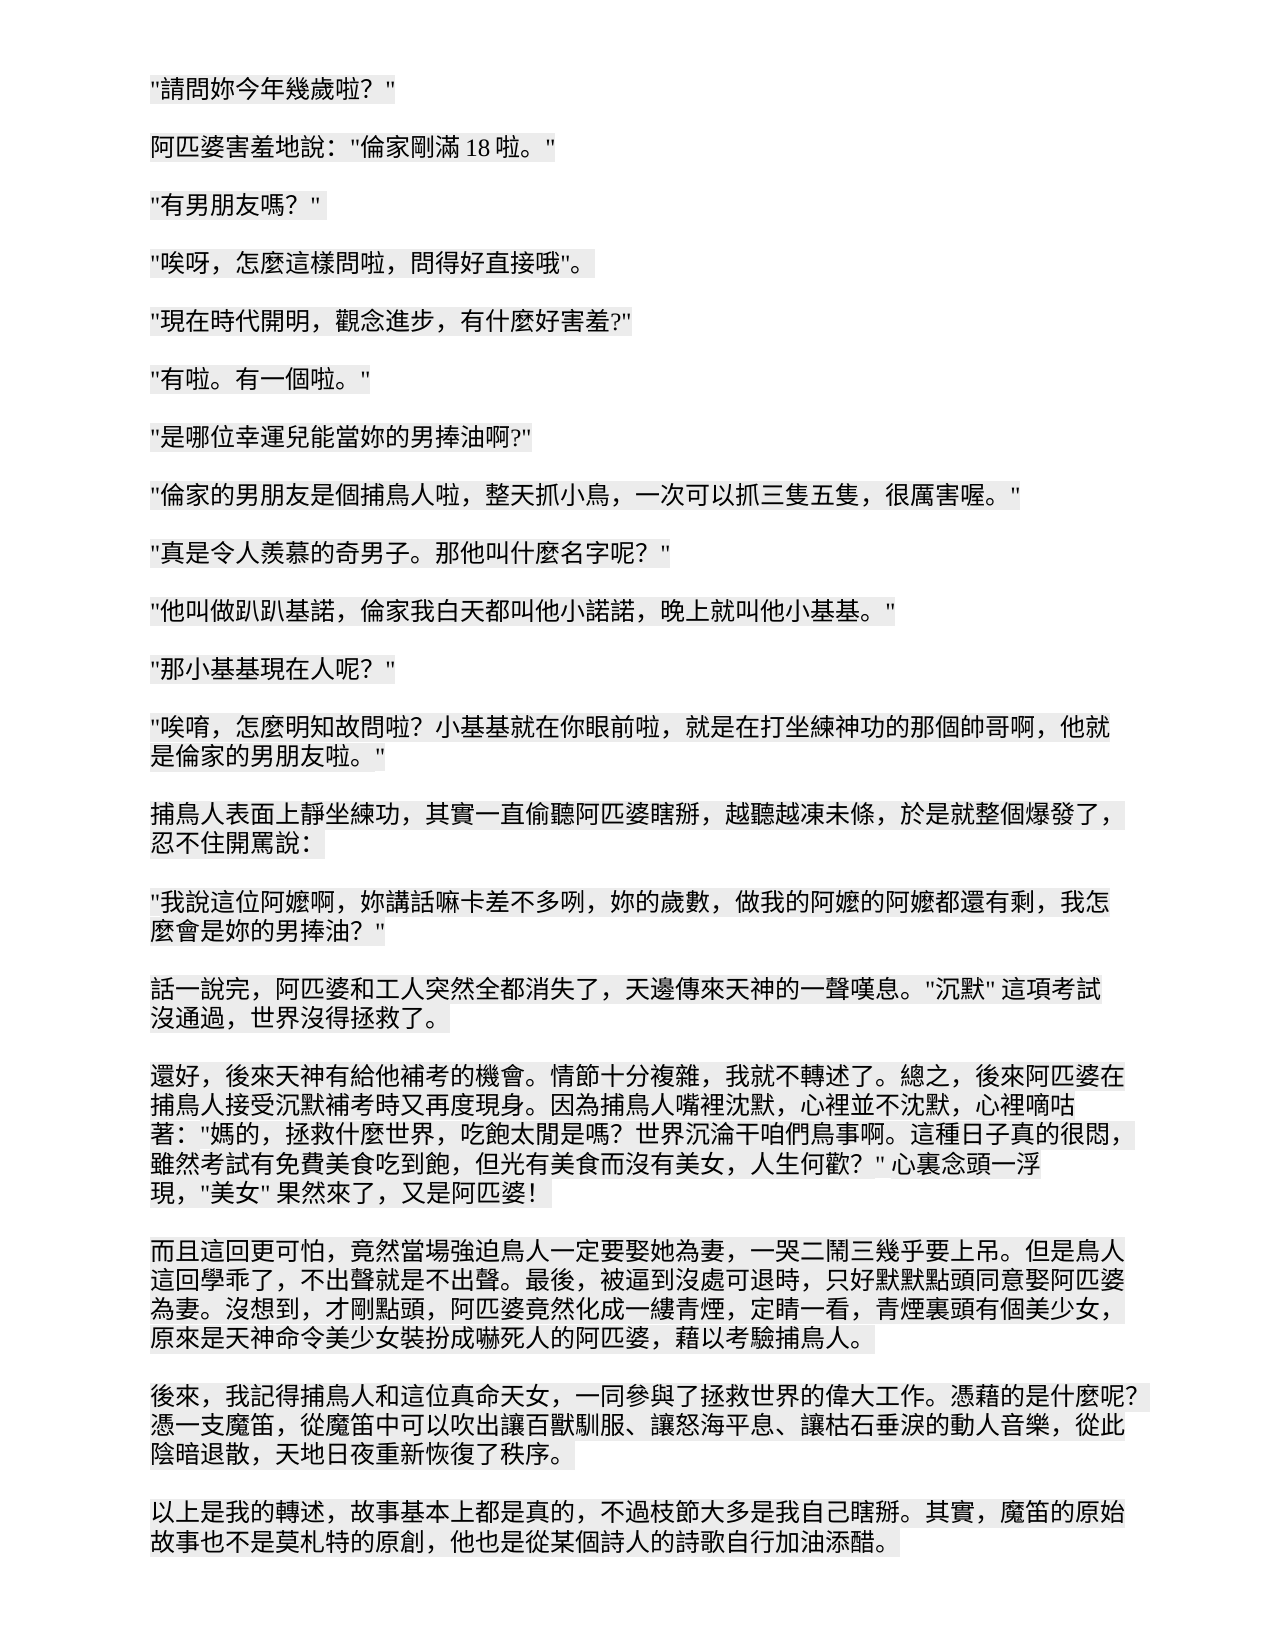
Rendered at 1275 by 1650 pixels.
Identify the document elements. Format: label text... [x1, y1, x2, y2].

text 身邊有人常懷疑我轉述世界名著的真實性。真的是那樣嗎？人家世界文學大師會那樣低級地寫東西嗎？"等待果陀" 何等名著，會出現什麼 "自己講笑話自己笑到尿褲子" 的情節嗎？ 基本上，我的轉述應該都是真的，但你知道，轉述這東西就跟翻譯詩一樣，難免加油添醋；有時是故意瞎掰，例如我敢保證等待果陀裏絕對沒有 "口吃患者買汽水" 的笑話；有時則是記憶難免有誤，畢竟自從大學畢業後，我就幾乎不再閱讀這些所謂 "閒書"，而全在學術書堆裏打滾了。這些閒書，大部份是在國中和國小階段讀的，另一部份是在念大學時。直到最近一兩年，因為每周甚至每天大量時間都在等車、坐車，零碎時間很多，才有一點機會重新複習這些閒書。 總之，如果你是在寫論文或寫一些正經八百的文章，千萬別從我的轉述中直接取用，因為你很可能會以為等待果陀裏頭真的有 "口吃患者買汽水" 的笑話。至於劇中那兩位主角是不是真的自己講笑話自己笑到尿褲子，其實我也不確定；加油添醋久了，有時連自己也搞不清哪個故事才是原版，哪個是我的改編。 我常講故事，做為一種自慰，我是說自己安慰自己；因為沒有聽眾，只能講給自己聽。有時痛苦一來，每天得給自己在心裏頭講上十幾個故事。 身邊有人也經常納悶，我的記憶力怎麼那麼好？怎麼可能記得三、四十年前讀過的書，記得那麼多的故事、情節與人物？其實我 "宛如影印機一般" 的記憶力，早在念完小學之後，就被所謂教育給摧殘得支離破碎了。我並不是記憶力好，而是念念不忘。如果你心裏總是惦記著某個人物情節影像聲音，無時無刻縈繞心頭揮之不去，你還會忘記嗎？你會忘記楊過嗎？你會忘記令狐沖嗎？你會忘記包法利夫人嗎？你會忘記浮士德嗎？你會忘記安魂曲嗎？你會忘記地下社會裏新娘飛起來、朝井底丟花的那一幕嗎？你會忘記她的傻帽新郎溺水而亡被鬼新娘所救的那一幕嗎？ 當然，你不可能記住所有細節。有時之所以還記得，也許是因為某種原因。例如我約略記得等待果陀裏那兩個傻帽的名字，一個叫什麼米爾的；聽到米爾我都會很緊張，以為是在叫我 (艾米爾--emir)，名字跟我很像。 至於另一個就記不得了，只記得跟動情激素Estrogen的英文發音有點像。動情先生個性好像比較悲觀，老是說果陀不會來了，不如上吊算了。但他很奇怪，自己想上吊，卻總是邀請emir先試試。動情先生自己解下褲腰帶，掛上樹枝，然後說，"來，emir，你先"。emir說，"是你要上吊，怎麼叫我先呢？" 動情先生說，"那怎麼是我先呢?" emir說，"因為你比較輕啊。" 動情先生想想也對，於是就上吊試試看什麼感覺 (警語：危險動作，小朋友不要學)，還好樹枝斷了，但他仍然每天嚷著說人生荒謬無趣，不如上吊算了。 搞笑不一定可笑。一個悲劇主角，不一定得老是一副苦瓜臉。一個痛苦的人，當痛苦到了一種極致，他總是會惦記著一些美好而愉悅的往事或故事；即便是一個古老的千年舊夢，他也都還能記得，並不是因為他記憶力好，而是因為他念念不忘。可悲之處或許也正因為他始終忘不了生命曾經有過的一切美好。要是他腦海裏沒有那些好笑的、好玩的、動人的、迷死人的、椎心刺骨的故事或往事，說不定他的痛苦與悲劇反而會少一些。 還記得叱吒風雲的 "大國民" 嗎？至死念念不忘 rose bud(玫瑰花蕾)，死的時候還一直喊著rose bud, rose bud。大家很納悶，什麼是rose bud？什麼東西那麼重要，讓一代梟雄至死掛念？後來謎底揭曉，原來rose bud是他小時候玩的雪橇上頭的字樣；小小大國民那時才幾歲，正在雪地上玩著雪橇，就是那一天，他和他媽媽被迫分離了。 痛苦即便不一定是一種 "好人" 的特徵，至少也是一種 "人" 的記號。許多時候，有那樣的痛苦，於是就有了那樣的幽默。維根斯坦說，"幽默不是講笑話的本事，而是一種生活方式。" 一個東西之所以會 "好笑"，自然是因為它跟現實之間拉開了一種距離，就像企圖脫離地心引力那樣，從中產生一種人事時空 "異化" 了的趣味；你跟現實的距離遠了，靈魂出竅了，低頭看著腳下的可悲現實，自然也使得生命似乎變得更能忍受。 我是這麼理解莫札特的，他真的很好笑，生活不管如何顛沛挫折，情感思維不拘如何深邃沉重，幼稚到爆的赤子情懷卻似乎始終存在。有人懷疑那樣一種口無遮攔的低級幽默是一種病，但根據我的專業判斷，應該不是。那不是病，那是一種...一種什麼呢，其實我也找不到適當的詞，但我想我能由衷體會，也許可以說那是一種命一種個性吧，上天指派的一種宿命；他就是那樣的人，他就是那樣地活著，由不得他自己。 莫札特臨死前的最後一齣歌劇就是魔笛。我先前說錯了，我說齊克果讚揚魔笛是神聖的完美作品，我說錯了，一時想到唐喬凡尼去了。齊克果讚揚的當然是唐喬凡尼那樣一種充滿罪與罰成份的沉重作品，而不會是魔笛這樣的神怪童話。 莫札特顯然很喜歡魔笛裏頭那個很搞笑的捕鳥人。當我一個人在外面做事、等車或發呆，有時想到一些好笑的情節或故事，仍然會忍不住微笑。旁邊的人可能會覺得奇怪，這個人怎麼突然自己對著空氣微笑？ 記得捕鳥人 (名叫趴趴基諾) 和王子 (男主角的名字我反倒記不得)，必須接受三道考驗，才能拯救世界，才能讓天地合一，讓四季循環，讓陽光與黑夜各自回到它應有的位置。其中一道考驗就是沉默。我創辦的忍教裡頭其實也有這門心法，又稱七忍功，但至今還沒有人練成這套神功。簡單說就是抹黑由人，笑弄由人，糟蹋由人，都還是能忍忍忍忍忍忍忍地寫出七個忍字。捕鳥人是個俗人，自然不可能練成這套沉默心法。 話說 "沉默" 考試那天，鳥人很渴，一直想要喝水，想著想著，果然就有人拿水來了，原來是阿匹婆帶著兩名工人搬來一桶水。喝完水之後，捕鳥人就和王子繼續打坐，繼續接受 "沉默" 的考驗。沒想到，阿匹婆和工人卻當場聊起天來。工人問她： "請問妳今年幾歲啦？" 阿匹婆害羞地說："倫家剛滿18啦。" "有男朋友嗎？" "唉呀，怎麼這樣問啦，問得好直接哦"。 "現在時代開明，觀念進步，有什麼好害羞?" "有啦。有一個啦。" "是哪位幸運兒能當妳的男捧油啊?" "倫家的男朋友是個捕鳥人啦，整天抓小鳥，一次可以抓三隻五隻，很厲害喔。" "真是令人羨慕的奇男子。那他叫什麼名字呢？" "他叫做趴趴基諾，倫家我白天都叫他小諾諾，晚上就叫他小基基。" "那小基基現在人呢？" "唉唷，怎麼明知故問啦？小基基就在你眼前啦，就是在打坐練神功的那個帥哥啊，他就是倫家的男朋友啦。" 捕鳥人表面上靜坐練功，其實一直偷聽阿匹婆瞎掰，越聽越凍未條，於是就整個爆發了，忍不住開罵說： "我說這位阿嬤啊，妳講話嘛卡差不多咧，妳的歲數，做我的阿嬤的阿嬤都還有剩，我怎麼會是妳的男捧油？" 話一說完，阿匹婆和工人突然全都消失了，天邊傳來天神的一聲嘆息。"沉默" 這項考試沒通過，世界沒得拯救了。 還好，後來天神有給他補考的機會。情節十分複雜，我就不轉述了。總之，後來阿匹婆在捕鳥人接受沉默補考時又再度現身。因為捕鳥人嘴裡沈默，心裡並不沈默，心裡嘀咕著："媽的，拯救什麼世界，吃飽太閒是嗎？世界沉淪干咱們鳥事啊。這種日子真的很悶，雖然考試有免費美食吃到飽，但光有美食而沒有美女，人生何歡？" 心裏念頭一浮現，"美女" 果然來了，又是阿匹婆！ 而且這回更可怕，竟然當場強迫鳥人一定要娶她為妻，一哭二鬧三幾乎要上吊。但是鳥人這回學乖了，不出聲就是不出聲。最後，被逼到沒處可退時，只好默默點頭同意娶阿匹婆為妻。沒想到，才剛點頭，阿匹婆竟然化成一縷青煙，定睛一看，青煙裏頭有個美少女，原來是天神命令美少女裝扮成嚇死人的阿匹婆，藉以考驗捕鳥人。 後來，我記得捕鳥人和這位真命天女，一同參與了拯救世界的偉大工作。憑藉的是什麼呢？憑一支魔笛，從魔笛中可以吹出讓百獸馴服、讓怒海平息、讓枯石垂淚的動人音樂，從此陰暗退散，天地日夜重新恢復了秩序。 以上是我的轉述，故事基本上都是真的，不過枝節大多是我自己瞎掰。其實，魔笛的原始故事也不是莫札特的原創，他也是從某個詩人的詩歌自行加油添醋。 我想我能理解莫札特。我總是在他的一些 "低級幽默" 中能感受到他一種難以言喻的悲劇和痛苦。如果沒有那樣一種痛苦，何來音樂？何需音樂？如果沒有那樣一種痛苦，大概也不會有那樣一些粗鄙搞笑。生命美好，但依然可悲，特別是所謂天才，也許更是一番無從言說、難以名狀的痛苦。這樣的痛苦與可悲之深沉，並非來自它的規模之巨大，而是來自於它 "一個人，沒有同類" 的獨特性。 我從伍迪艾倫的身上，常能感受到他的一種極為 "政治不正確" 的想法，那就是，我覺得他似乎認為天才不應該以一般世俗道德來評價，天才有他自身的道德體系。 我知道這樣的想法聽起來很刺耳，很不正確，但其實我是十分認同的。當然，重點是：誰是天才？誰不是？誰說了算？不管怎麼樣，即便是完全把人類的智能與才華徹底看扁看輕看淡、非常 "宗教" 的維根斯坦都不否認在你我之中確實存在著一些極為特殊的天才。與其說天才是某種技藝的極致表現，不如說他其實就是一種生命的特殊形式，他有他自己的存活方式，有他自己的世界。 你當然還是可以評價他，但你首先必須能夠聰明到足以理解他，進入他所屬的世界，然後你才有可能以他的世界所屬的標準來評價他，而不是套用世俗規範。就好像你只能以大海的標準來評價屬於大海的生物，你只能以屬於天空的標準來評價屬於天空的物種，你不能批評他怎麼不在地面上匍匐前進，你也不能嘲笑他怎麼不吃草，因為他不是以那樣的方式活著；對你來說是美食，對他來說卻很可能一點意義也沒有，甚至逃之唯恐不及。 天才的世界之所以應該如此另眼相看，並非因其崇高，而是因其獨特。"王爾德說，我可以抵抗一切，除了誘惑。" 哪隻魚能抵抗來自大海的誘惑？哪隻鳥不嚮往著天空？ 我常覺得，天才還有個特徵，可以用一個大寫的英文字來形容：MUST！有句俗話說："非不為也，實不能也。" 天才往往很怪，人家往東他往西，人家上山他下海，人家向上提昇他卻努力沉淪，但這並不是因為他不肯這樣不肯那樣，而是就算他肯，他也做不到，因為他受制於一種彷彿上天命定的MUST，他非得這樣那樣不可，不是他能做主，就像一條魚不可能走斑馬線一樣，他不可能違逆他的基因宿命。就算他肯，他也做不到。 正因為這樣一種獨特性，讓他比一般凡夫俗子更能輕易掌握某種技藝才華，因為那套才華原本就刻印在他的血液基因裏，原本就屬於他的世界。莫札特說，他並不是在創作，他只是把腦海裏已經存在的音符寫下來。但我們一般人卻絞盡腦汁，硬是要想出個什麼靈感。這就好比說人再怎麼學游泳，都不可能游得比任何一隻小魚好，因為游泳原本就屬於魚的世界的一種生存方式。 這其實也說明了，為何天才總是如此看輕看淡看扁甚至毫不珍惜自身驚人的才華，就好像魚不可能看重游泳一樣，就算游得再好的魚，也不會因此得意洋洋。從這裏你也能看出天才與蠢才的基本差異。一個人，如果得意洋洋於某一種本事或所謂才華或什麼智商或什麼成就，那其實也恰恰意味著這就是個典型的蠢才。 通常來講，越是低能者，往往也越是得意非凡；所謂器小易盈，彷彿懂得某種知識或技術或才華或人為的智商測驗考了幾分很厲害似的。許多時候，根本連才華也稱不上，不過只是當個官，當個教授，當個院長，出國比賽得了什麼獎，或是成為研究生什麼的，蠢才們的嘴臉馬上就會完全變了個樣，不堪入目。我認識很多這種人，俯拾皆是。 相反地，你看那些真正的天才，他們不但不會為其所謂才華而有一絲得意傲慢，而且往往看輕看淡看扁，甚且從中感到一種痛苦與無奈，因為那些所謂才華不是他選擇的，而是才華選擇了他，他得服從於生命中這樣一個大寫的MUST！ 我很不喜歡使用天才一詞，因為這辭彙已經被污染扭曲成另外一種帶有虛榮與驕傲的意涵。但是，天才怎麼可能得意，怎麼可能傲慢呢？低能的蠢蛋才會得意洋洋，甚至自我滿意度破表。 這種蠢蛋市面上多得是，醫界學界特別多，放眼皆是，例如那位好像根本不知道自己在幹什麼的柯大帥便是典型一例。我不難想像天才的痛苦、自貶甚至自暴自棄，倒是很難想像，當一個人的智能與見識如此拙劣到嚇死人的地步，怎麼會一點點病識感也沒有？我就算再怎麼笨，肯定也都能大約知道自己笨到什麼程度；就好像一個醜八怪，怎麼可能會以為自己美如天仙或潘安再世？這意味著，某些人，愚蠢程度之深，其實是深不見底的，以致於讓他根本看不見自己嚇死人的愚蠢與低能。不信，請看： https://goo.gl/2mCM85 (真的很難想像這個社會究竟怎麼了？忍耐力竟然如此之高，似乎只要顏色對了，一切便都可忍耐；再怎麼低能惡搞瞎搞也沒關係，再怎麼道德敗壞無恥下流栽贓做假抹黑捏造自導自演嫁禍對手，統統都沒關係；低能沒關係，敗德沒關係，唯一有關係的就是你必須綠油油才行。題外話。) 人的自覺或病識感，其實也恰恰反映了一種深度。劍橋曾經有個哲學研究生，很聰明，但是很奇怪，就在他即將完成博士學位之際，突然說他不想交論文了。老師和同學都覺得很奇怪，問他為什麼呢？他說，"因為我覺得自己寫的東西沒有價值，沒有什麼原創性。" 羅素把這事情告訴維根斯，維根斯坦聽了很感動，他說，"光憑他這句話，劍橋就應該頒給他一個博士學位。" 天才如果聽起來很刺耳，也許換個詞也一樣。天才在我看來就是一些很像人的 "人"，生命氣息很強，活在自己所屬的世界，只問一己，不問眾生；自己沿著自己的軌道轉，不離不棄，不折不從。他們較少虛榮，因為生命裏頭有個大寫的 "MUST" 自然會迫使他活出自己的模樣，就像梭羅說的，"如果有人沒有跟著大家齊步走，那也許是因為他聽到不一樣的鼓聲"。如果有人不在地上走，而在空中飛，水裏游，那也許是因為天空、大海才是他的家。 P.S.： 1. 關於安魂曲，底下這些曲調，也許就是純粹莫札特生前所寫，而沒有其他人的添加補齊。 https://www.youtube.com/watch?v=Mr31v7wWkE8 2. 我想查魔笛裏的一段詞："In diesen heil gen Ha ! len kennt man die Ra che nicht..." (誰都應寬恕敵人，不喜歡此一教義者，不配當 "人"。) 結果看到空中大學的網站： http://goo.gl/5hQVVO 竟然看到這樣一段話："那時代的人，對莫札特的一些言詞與作風無法茍同，對他的音樂也只是欣賞，但莫札特死後有知的話應可安息，因為我們己經從他的作品中洞澈真情。" 我看了有點感冒，因為後面那兩句是我寫的，而且寫過很多次。比方說，十八年前寫 Alan Turing的一篇文章叫 "危險的實驗"，裏頭就是這麼寫的。當然，你很難對兩個句子或某種表達方式宣稱所有權。我不敢說這一定是抄襲，也許真的是巧合。 我的文章經常被冒用，被剪貼抄襲，或是大量被剽竊想法，甚至整篇文章改掉作者名字直接拿去賣。每次想到這些事，就覺得很痛苦，很想把網路上所有我的文字全部刪除。我並不覺得這些文字或想法有什麼價值，但它畢竟是我的，就像自己的小孩再笨再壞也還是自己的小孩。 特別是當它被一些所謂有頭有臉的學界醫界或文化界的混蛋們給偷竊拿去使用，佔為己有之後，人們說不定會以為是我去剽竊這些混蛋的想法或文章。 台灣人，或華人也許都差不多，好像很喜歡抄襲，很喜歡竊據別人的想法。我們平常在閱讀中，久而久之難免會受到某些作者的影響，但我們不應該把這樣一種影響刻意隱藏，把得之於他人的想法據為已有。 曾經有某個台灣明星級的大牌教授，聽我私下提起我對維根斯坦和隱喻 (metaphor)的看法，想不到對方竟然說這正是他多年來所理解的維根斯坦，意思是說他老早就是這麼看待維根斯坦。我聽了很感冒，當面開罵，因為就算偷東西也有個偷字，你得偷偷摸摸地幹，豈有當著主人的面當場掠奪的？我對維根斯坦與隱喻的那些想法，對錯好壞先不說，但它至少是獨一無二的一種觀點與說法，怎麼我費盡十年寒窗的心血，才剛一說出來，你就說你老早就有這樣的想法。 愛因斯坦若跟你說他發現了相對論，發現了E等於MC平方，你其實根本一個字也不懂，但卻高調地說我老早就是這麼想的，請問這像話嗎？竟然有人想去搶一個事實上他根本一無所知的東西。想到這些剽竊的事，非常痛苦。我只能盡量學著眼不見為淨，因為我總不可能一個一個去追究，這也讓我對於在留言板上貼東西或發言常常感到很遲疑。 大部份東西其實我都不敢貼，因為如果連 "梅豔芳與維根斯坦" 那樣一種純粹私人性質的文字都能整篇偷去用，更不用說那些只要一旦被偷就很難宣稱所有權的知識性文章或想法。我的著作履歷迄今掛零，經常有人叫我出版或投稿，以便保護所有權，但我卻又覺得自己寫的任何東西似乎沒有好到需要印成白紙黑字的地步。 [150, 75, 1125, 1557]
